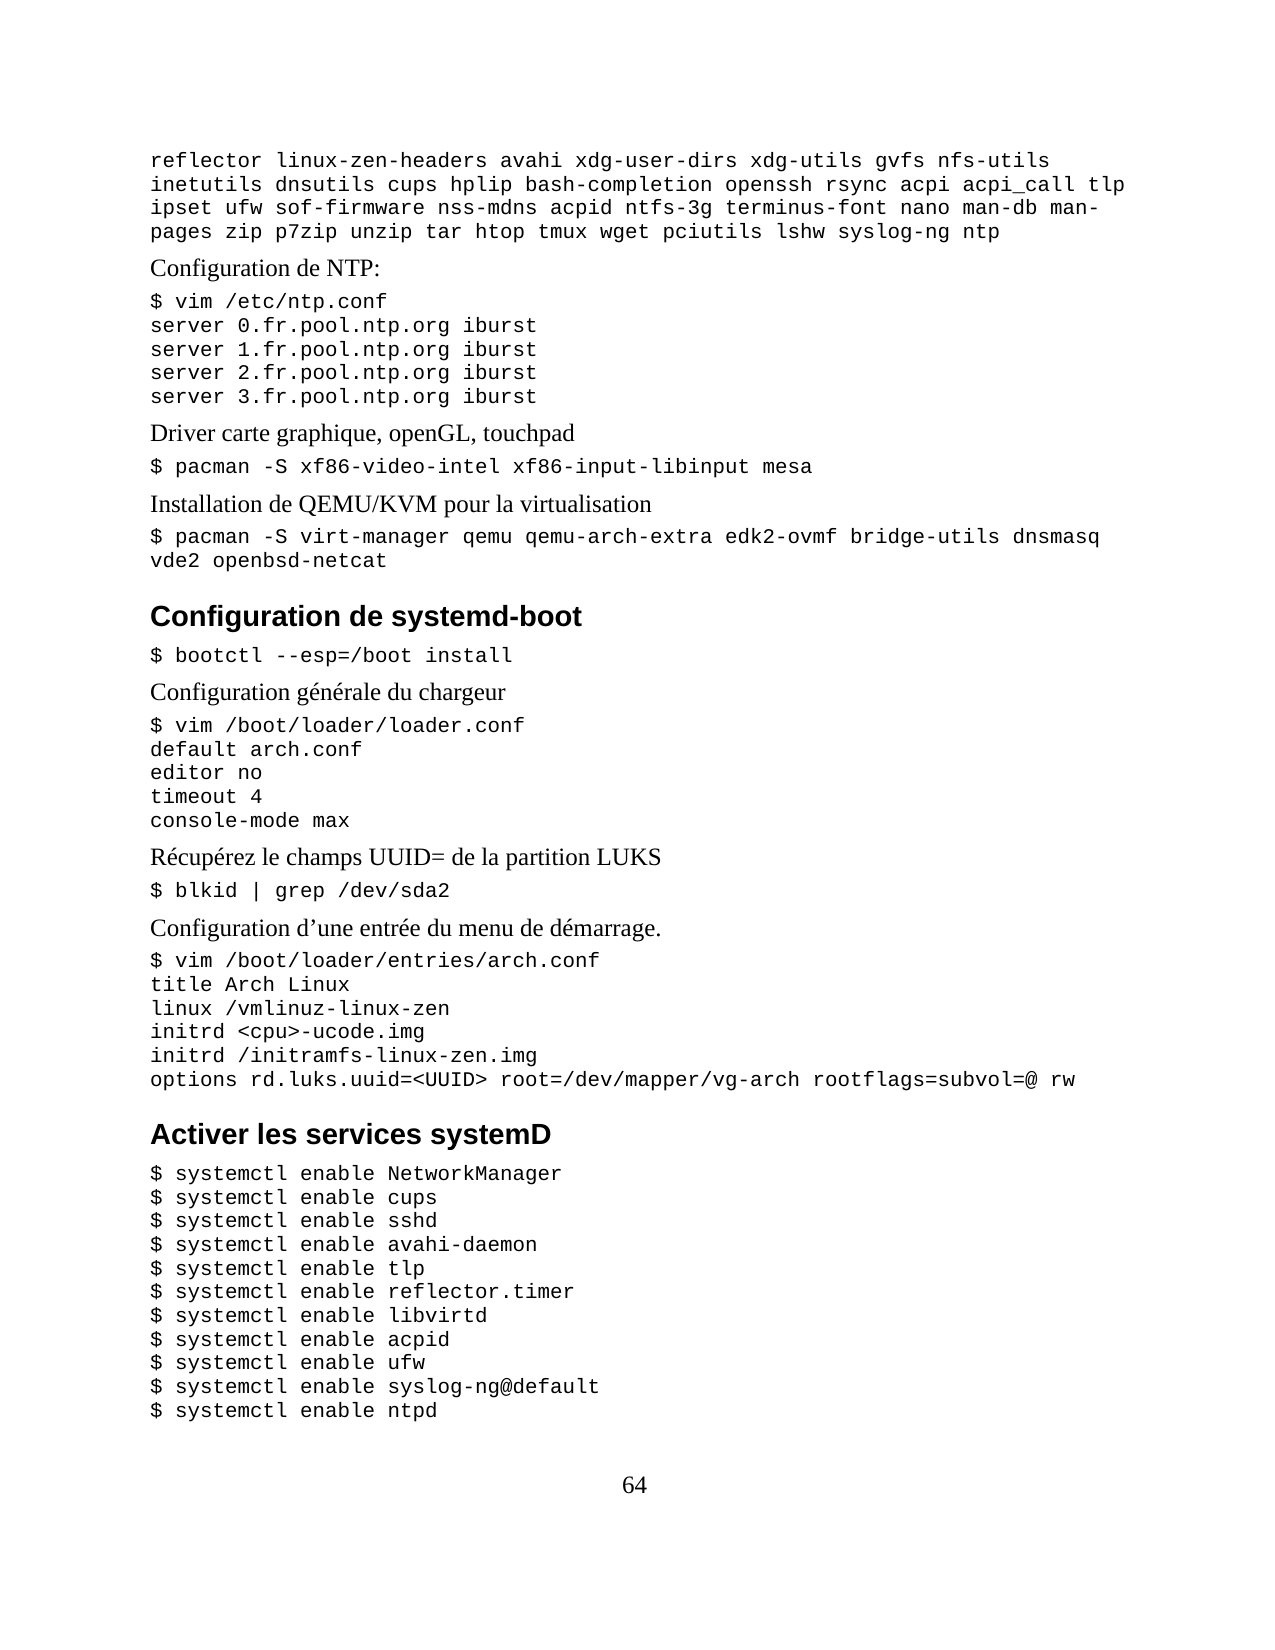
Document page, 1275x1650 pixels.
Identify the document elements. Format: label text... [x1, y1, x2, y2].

text console-mode max [150, 810, 1125, 833]
text $ vim /etc/ntp.conf [150, 291, 1125, 315]
text $ systemctl enable sshd [150, 1211, 1125, 1234]
text $ pacman -S xf86-video-intel xf86-input-libinput mesa [150, 456, 1125, 480]
text server 1.fr.pool.ntp.org iburst [150, 338, 1125, 362]
text Récupérez le champs UUID= de la partition LUKS [150, 842, 1125, 871]
text Configuration d’une entrée du menu de démarrage. [150, 913, 1125, 941]
text $ systemctl enable syslog-ng@default [150, 1376, 1125, 1400]
text initrd /initramfs-linux-zen.img [150, 1045, 1125, 1068]
text server 3.fr.pool.ntp.org iburst [150, 386, 1125, 409]
text Driver carte graphique, openGL, touchpad [150, 418, 1125, 447]
text server 0.fr.pool.ntp.org iburst [150, 315, 1125, 338]
text $ systemctl enable cups [150, 1187, 1125, 1211]
text Installation de QEMU/KVM pour la virtualisation [150, 489, 1125, 517]
text $ systemctl enable ufw [150, 1352, 1125, 1376]
text initrd <cpu>-ucode.img [150, 1021, 1125, 1045]
text $ systemctl enable libvirtd [150, 1305, 1125, 1329]
text $ systemctl enable acpid [150, 1329, 1125, 1352]
text server 2.fr.pool.ntp.org iburst [150, 362, 1125, 386]
text $ systemctl enable ntpd [150, 1400, 1125, 1423]
text $ systemctl enable avahi-daemon [150, 1234, 1125, 1258]
text editor no [150, 762, 1125, 786]
text linux /vmlinuz-linux-zen [150, 998, 1125, 1021]
text $ systemctl enable NetworkManager [150, 1163, 1125, 1187]
text Configuration de NTP: [150, 253, 1125, 282]
text $ vim /boot/loader/entries/arch.conf [150, 950, 1125, 974]
text $ vim /boot/loader/loader.conf [150, 715, 1125, 739]
text $ bootctl --esp=/boot install [150, 645, 1125, 668]
text reflector linux-zen-headers avahi xdg-user-dirs xdg-utils gvfs nfs-utils inetutils dnsutils cups hplip bash-completion openssh rsync acpi acpi_call tlp ipset ufw sof-firmware nss-mdns acpid ntfs-3g terminus-font nano man-db man-pages zip p7zip unzip tar htop tmux wget pciutils lshw syslog-ng ntp [150, 150, 1125, 244]
text $ systemctl enable reflector.timer [150, 1281, 1125, 1305]
text options rd.luks.uuid=<UUID> root=/dev/mapper/vg-arch rootflags=subvol=@ rw [150, 1068, 1125, 1092]
text Configuration générale du chargeur [150, 677, 1125, 706]
subtitle Activer les services systemD [150, 1117, 1125, 1151]
text $ blkid | grep /dev/sda2 [150, 880, 1125, 904]
text default arch.conf [150, 739, 1125, 762]
text $ pacman -S virt-manager qemu qemu-arch-extra edk2-ovmf bridge-utils dnsmasq vde2 openbsd-netcat [150, 526, 1125, 574]
text $ systemctl enable tlp [150, 1258, 1125, 1281]
text timeout 4 [150, 786, 1125, 810]
subtitle Configuration de systemd-boot [150, 599, 1125, 632]
text title Arch Linux [150, 974, 1125, 998]
